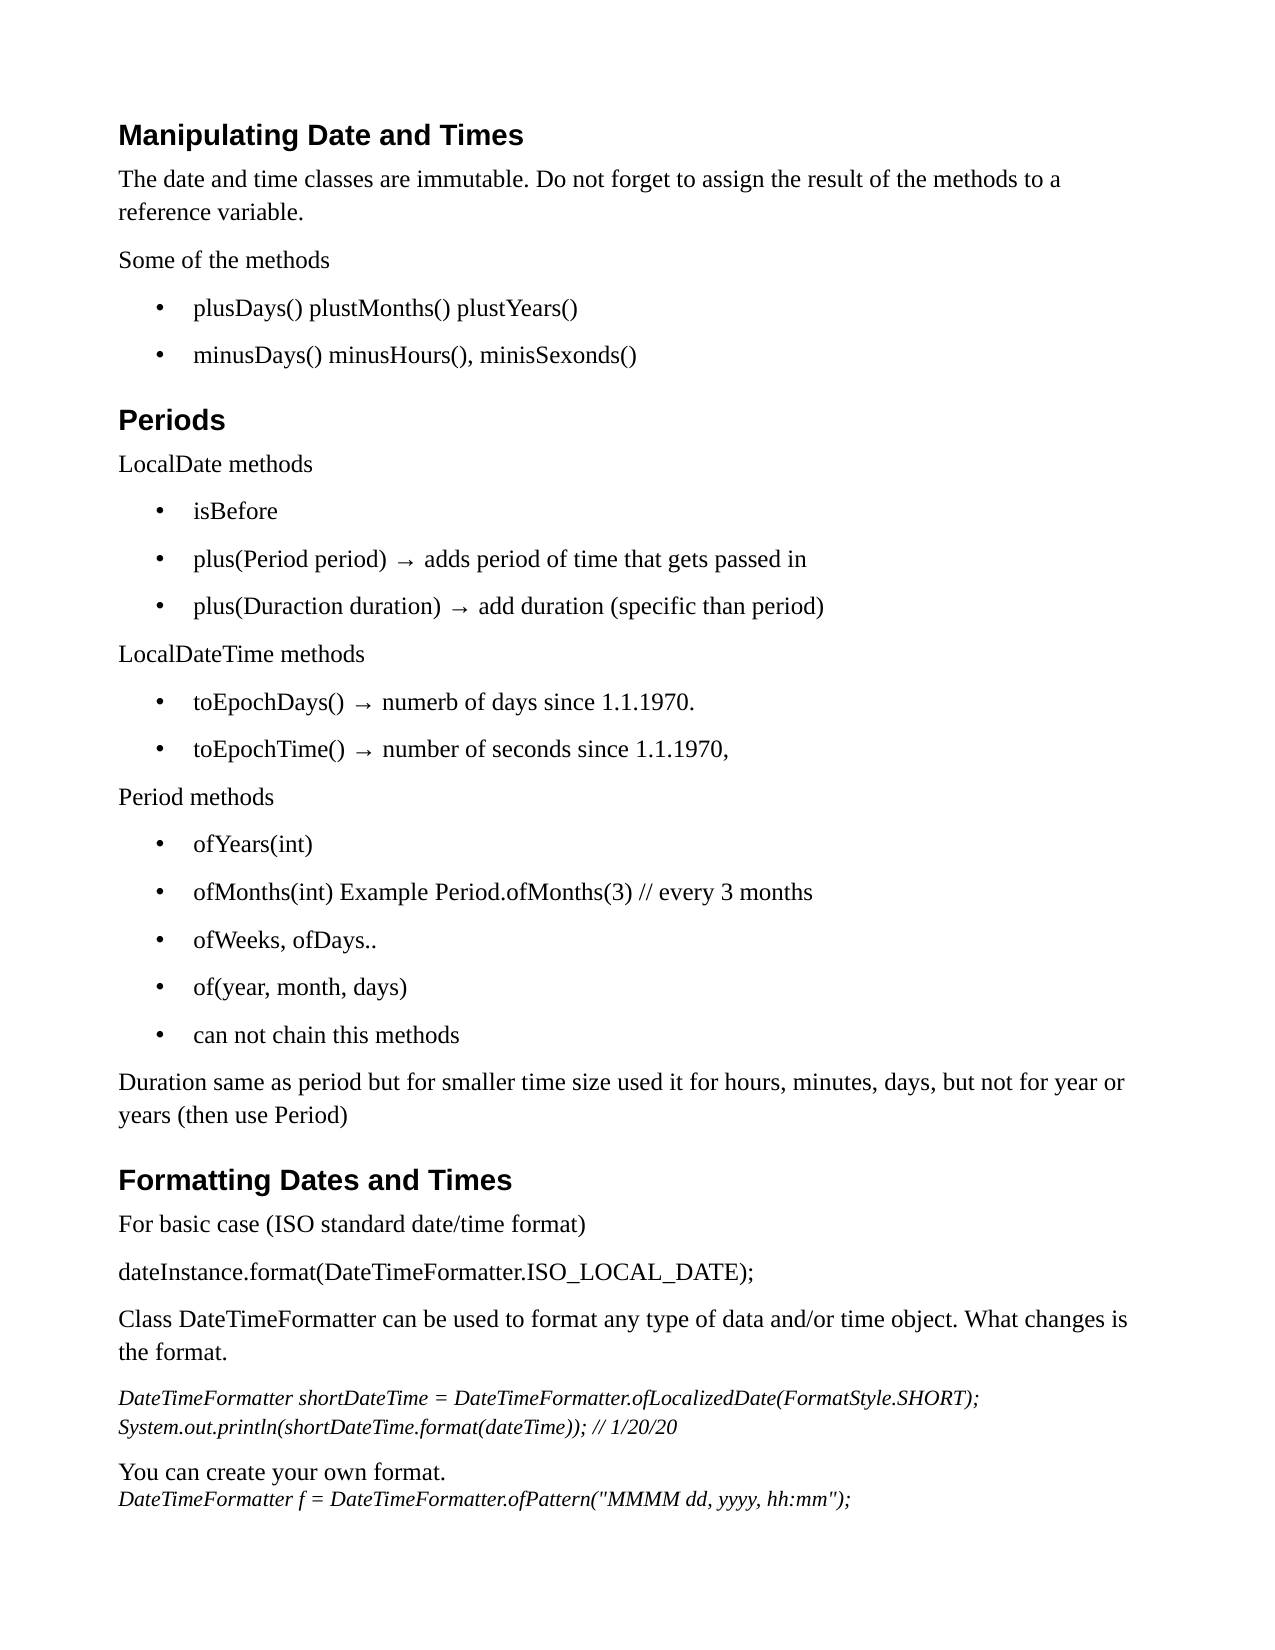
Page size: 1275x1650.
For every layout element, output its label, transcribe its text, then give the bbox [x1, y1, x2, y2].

subtitle Formatting Dates and Times [118, 1163, 1157, 1196]
list can not chain this methods [156, 1020, 1157, 1049]
list minusDays() minusHours(), minisSexonds() [156, 340, 1157, 369]
list plusDays() plustMonths() plustYears() [156, 293, 1157, 321]
text LocalDateTime methods [118, 639, 1157, 668]
text DateTimeFormatter shortDateTime = DateTimeFormatter.ofLocalizedDate(FormatStyle.SHORT); System.out.println(shortDateTime.format(dateTime)); // 1/20/20 [118, 1385, 1157, 1439]
list of(year, month, days) [156, 972, 1157, 1001]
text Duration same as period but for smaller time size used it for hours, minutes, days, but not for year or years (then use Period) [118, 1067, 1157, 1129]
list toEpochTime() → number of seconds since 1.1.1970, [156, 734, 1157, 763]
list plus(Duraction duration) → add duration (specific than period) [156, 591, 1157, 620]
list toEpochDays() → numerb of days since 1.1.1970. [156, 687, 1157, 715]
text DateTimeFormatter f = DateTimeFormatter.ofPattern("MMMM dd, yyyy, hh:mm"); [118, 1486, 1157, 1511]
text For basic case (ISO standard date/time format) [118, 1209, 1157, 1238]
subtitle Manipulating Date and Times [118, 118, 1157, 152]
text You can create your own format. [118, 1457, 1157, 1486]
text Some of the methods [118, 245, 1157, 274]
text LocalDate methods [118, 449, 1157, 477]
text The date and time classes are immutable. Do not forget to assign the result of the methods to a reference variable. [118, 164, 1157, 226]
list plus(Period period) → adds period of time that gets passed in [156, 544, 1157, 573]
list ofWeeks, ofDays.. [156, 925, 1157, 953]
list isBefore [156, 496, 1157, 525]
text dateInstance.format(DateTimeFormatter.ISO_LOCAL_DATE); [118, 1257, 1157, 1285]
subtitle Periods [118, 402, 1157, 436]
list ofMonths(int) Example Period.ofMonths(3) // every 3 months [156, 877, 1157, 906]
list ofYears(int) [156, 829, 1157, 858]
text Period methods [118, 782, 1157, 811]
text Class DateTimeFormatter can be used to format any type of data and/or time object. What changes is the format. [118, 1304, 1157, 1366]
